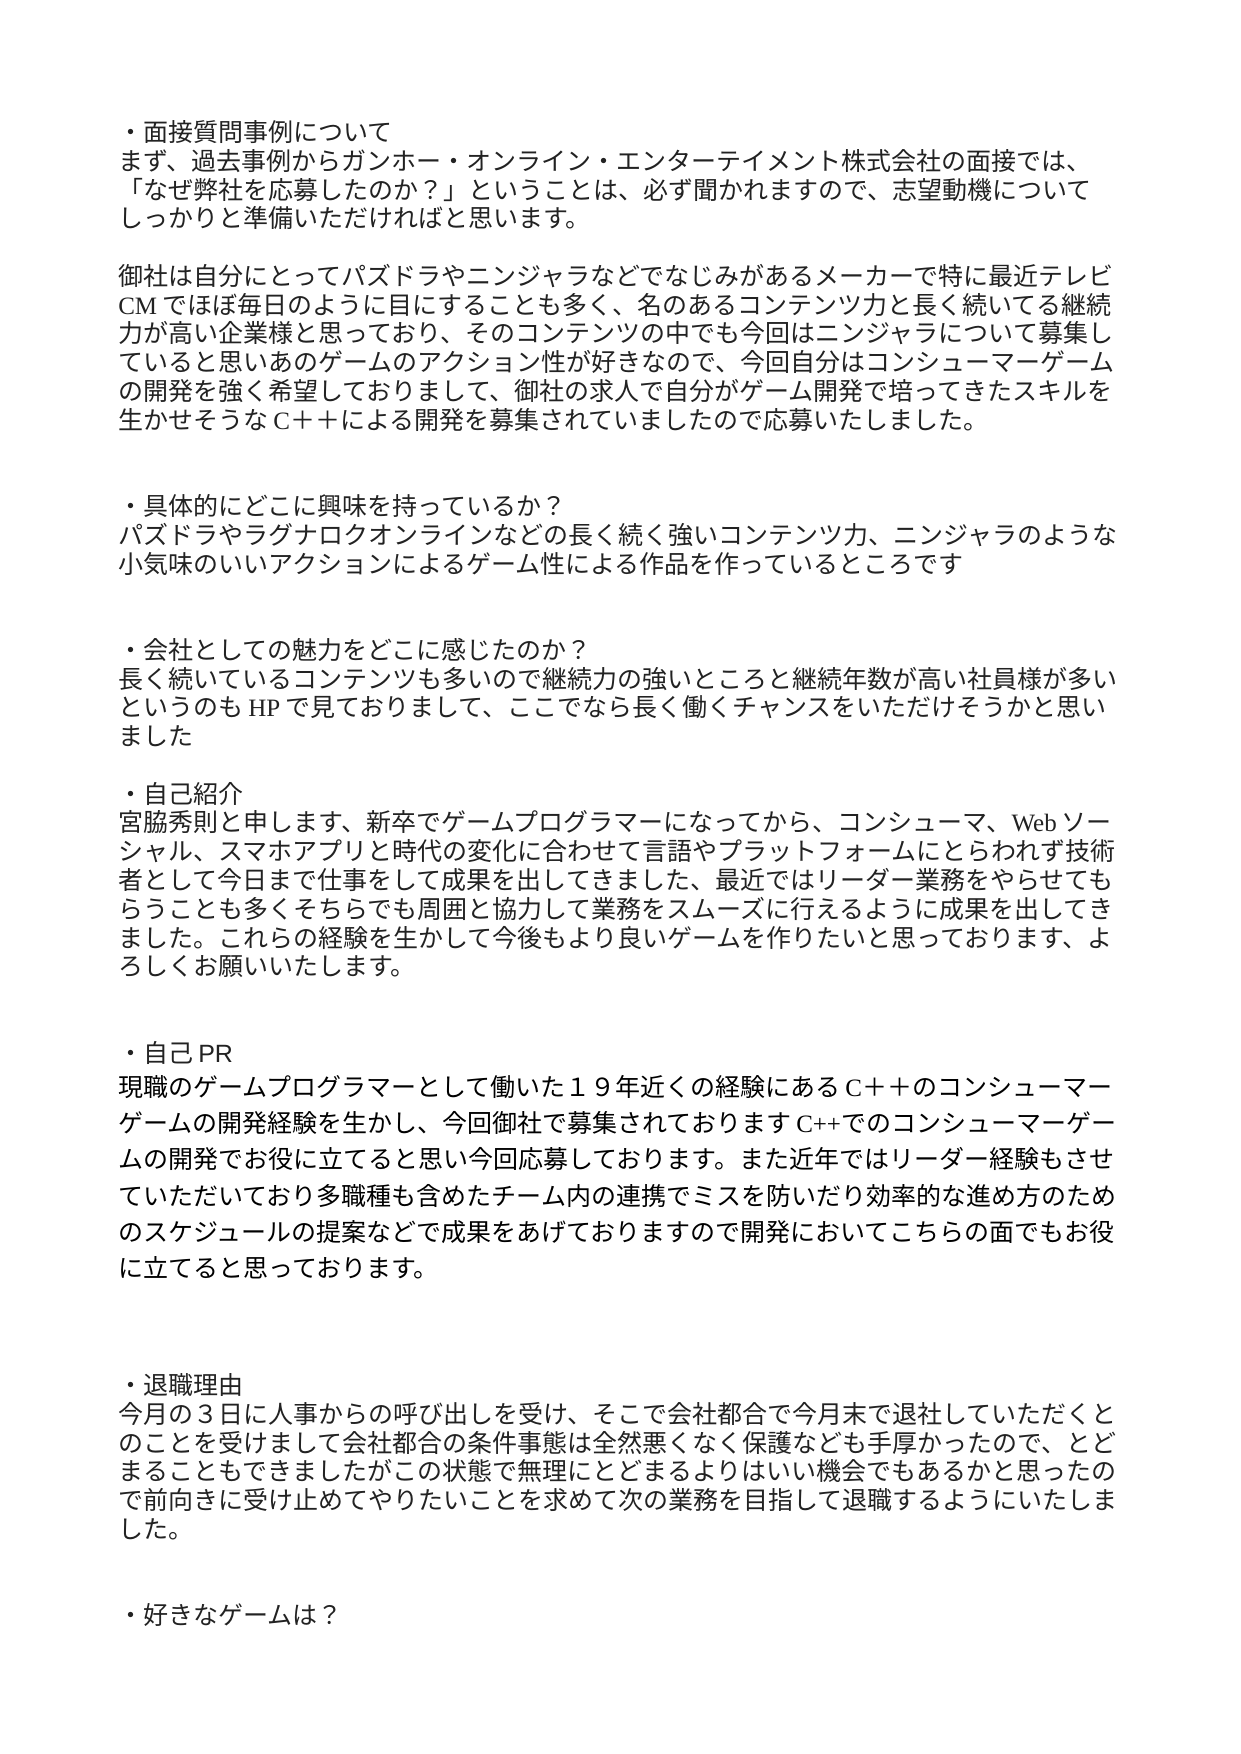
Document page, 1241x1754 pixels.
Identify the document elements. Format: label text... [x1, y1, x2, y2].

text ・退職理由 [118, 1342, 1122, 1400]
text 長く続いているコンテンツも多いので継続力の強いところと継続年数が高い社員様が多いというのもHPで見ておりまして、ここでなら長く働くチャンスをいただけそうかと思いました [118, 664, 1122, 751]
text 宮脇秀則と申します、新卒でゲームプログラマーになってから、コンシューマ、Webソーシャル、スマホアプリと時代の変化に合わせて言語やプラットフォームにとらわれず技術者として今日まで仕事をして成果を出してきました、最近ではリーダー業務をやらせてもらうことも多くそちらでも周囲と協力して業務をスムーズに行えるように成果を出してきました。これらの経験を生かして今後もより良いゲームを作りたいと思っております、よろしくお願いいたします。 [118, 808, 1122, 981]
text 御社は自分にとってパズドラやニンジャラなどでなじみがあるメーカーで特に最近テレビCMでほぼ毎日のように目にすることも多く、名のあるコンテンツ力と長く続いてる継続力が高い企業様と思っており、そのコンテンツの中でも今回はニンジャラについて募集していると思いあのゲームのアクション性が好きなので、今回自分はコンシューマーゲームの開発を強く希望しておりまして、御社の求人で自分がゲーム開発で培ってきたスキルを生かせそうなC＋＋による開発を募集されていましたので応募いたしました。 [118, 262, 1122, 434]
text ・好きなゲームは？ [118, 1572, 1122, 1630]
text ・面接質問事例について まず、過去事例からガンホー・オンライン・エンターテイメント株式会社の面接では、 「なぜ弊社を応募したのか？」ということは、必ず聞かれますので、志望動機について しっかりと準備いただければと思います。 [118, 118, 1122, 233]
text ・自己紹介 [118, 751, 1122, 808]
text ・自己PR [118, 1010, 1122, 1067]
text ・会社としての魅力をどこに感じたのか？ [118, 607, 1122, 664]
text 今月の３日に人事からの呼び出しを受け、そこで会社都合で今月末で退社していただくとのことを受けまして会社都合の条件事態は全然悪くなく保護なども手厚かったので、とどまることもできましたがこの状態で無理にとどまるよりはいい機会でもあるかと思ったので前向きに受け止めてやりたいことを求めて次の業務を目指して退職するようにいたしました。 [118, 1400, 1122, 1543]
text ・具体的にどこに興味を持っているか？ [118, 463, 1122, 521]
text 現職のゲームプログラマーとして働いた１９年近くの経験にあるC＋＋のコンシューマーゲームの開発経験を生かし、今回御社で募集されておりますC++でのコンシューマーゲームの開発でお役に立てると思い今回応募しております。また近年ではリーダー経験もさせていただいており多職種も含めたチーム内の連携でミスを防いだり効率的な進め方のためのスケジュールの提案などで成果をあげておりますので開発においてこちらの面でもお役に立てると思っております。 [118, 1067, 1122, 1285]
text パズドラやラグナロクオンラインなどの長く続く強いコンテンツ力、ニンジャラのような小気味のいいアクションによるゲーム性による作品を作っているところです [118, 521, 1122, 578]
